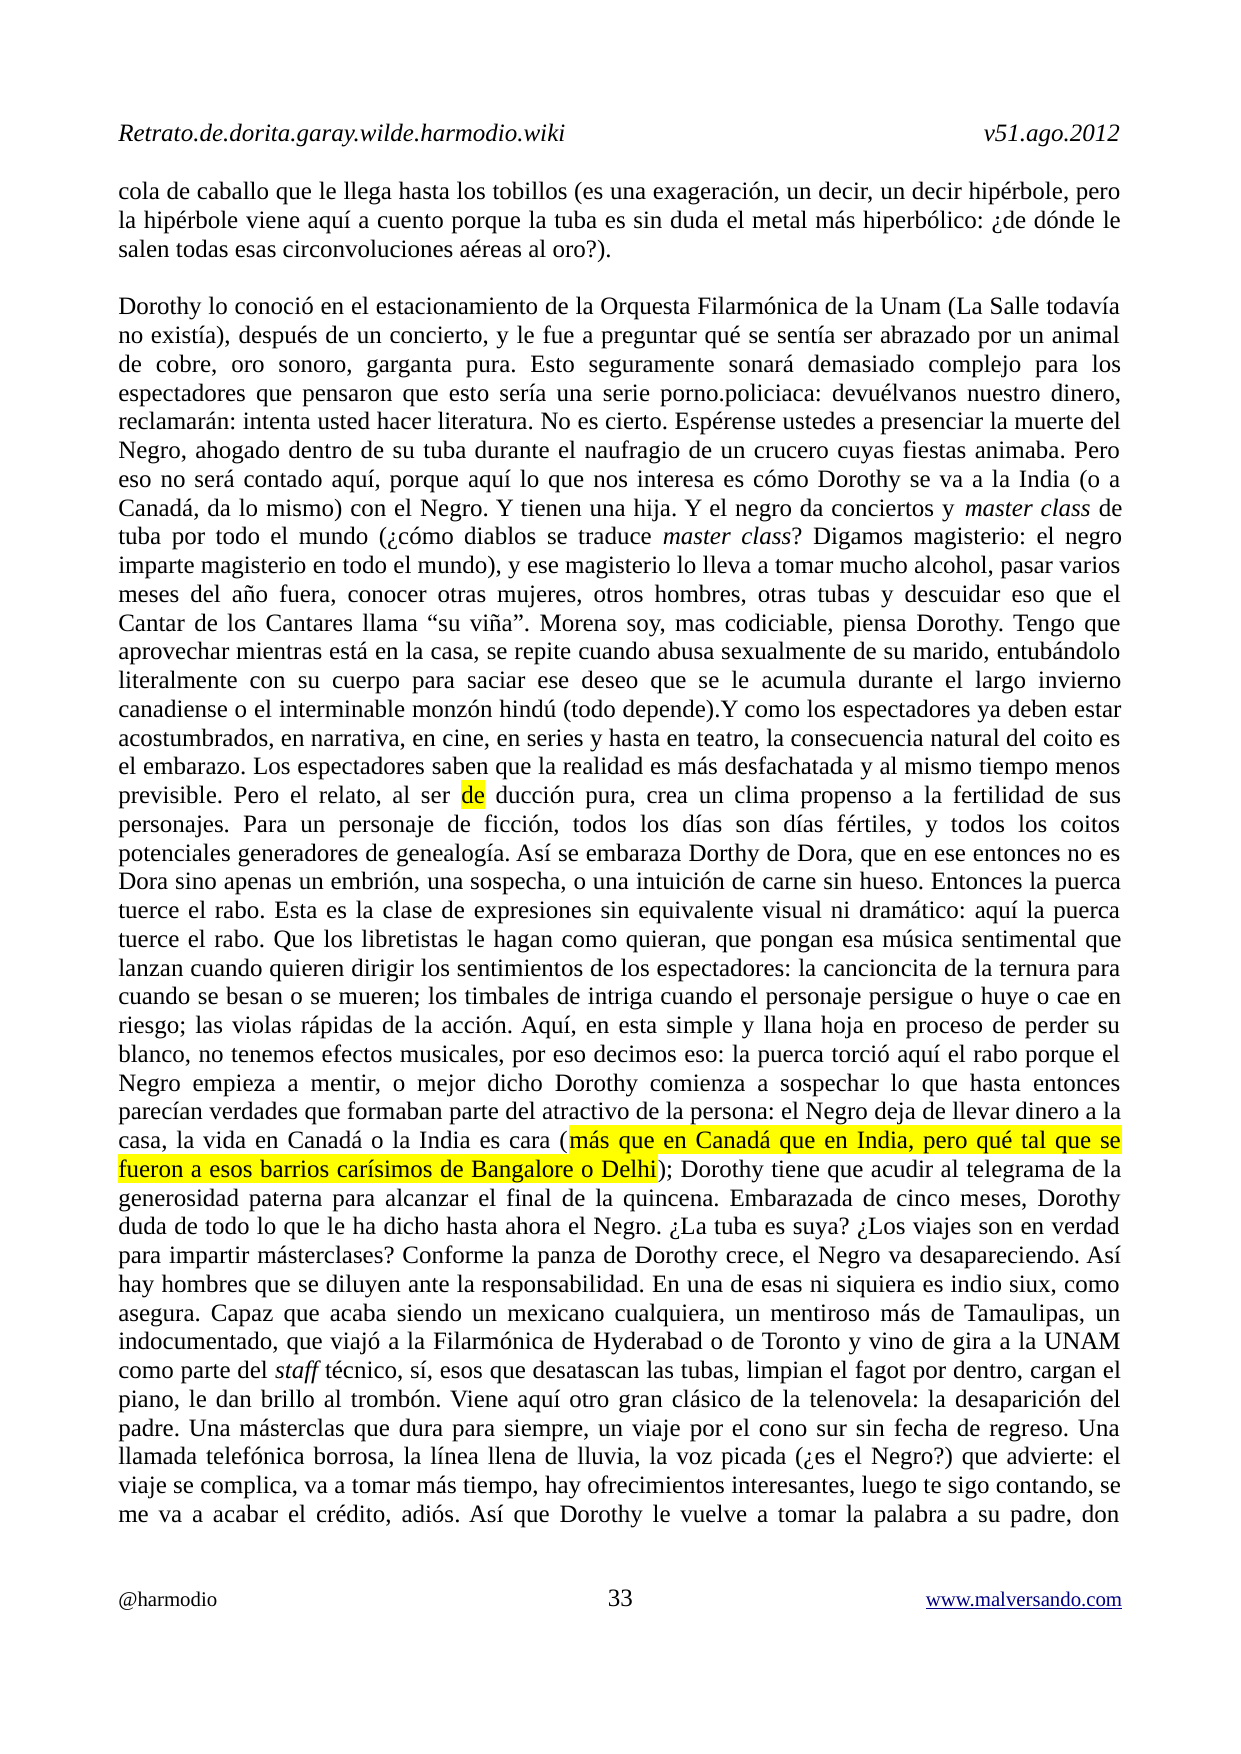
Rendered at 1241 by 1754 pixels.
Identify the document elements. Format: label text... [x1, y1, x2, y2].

text cola de caballo que le llega hasta los tobillos (es una exageración, un decir, un decir hipérbole, pero la hipérbole viene aquí a cuento porque la tuba es sin duda el metal más hiperbólico: ¿de dónde le salen todas esas circonvoluciones aéreas al oro?). [118, 176, 1122, 263]
text Dorothy lo conoció en el estacionamiento de la Orquesta Filarmónica de la Unam (La Salle todavía no existía), después de un concierto, y le fue a preguntar qué se sentía ser abrazado por un animal de cobre, oro sonoro, garganta pura. Esto seguramente sonará demasiado complejo para los espectadores que pensaron que esto sería una serie porno.policiaca: devuélvanos nuestro dinero, reclamarán: intenta usted hacer literatura. No es cierto. Espérense ustedes a presenciar la muerte del Negro, ahogado dentro de su tuba durante el naufragio de un crucero cuyas fiestas animaba. Pero eso no será contado aquí, porque aquí lo que nos interesa es cómo Dorothy se va a la India (o a Canadá, da lo mismo) con el Negro. Y tienen una hija. Y el negro da conciertos y master class de tuba por todo el mundo (¿cómo diablos se traduce master class? Digamos magisterio: el negro imparte magisterio en todo el mundo), y ese magisterio lo lleva a tomar mucho alcohol, pasar varios meses del año fuera, conocer otras mujeres, otros hombres, otras tubas y descuidar eso que el Cantar de los Cantares llama “su viña”. Morena soy, mas codiciable, piensa Dorothy. Tengo que aprovechar mientras está en la casa, se repite cuando abusa sexualmente de su marido, entubándolo literalmente con su cuerpo para saciar ese deseo que se le acumula durante el largo invierno canadiense o el interminable monzón hindú (todo depende).Y como los espectadores ya deben estar acostumbrados, en narrativa, en cine, en series y hasta en teatro, la consecuencia natural del coito es el embarazo. Los espectadores saben que la realidad es más desfachatada y al mismo tiempo menos previsible. Pero el relato, al ser de ducción pura, crea un clima propenso a la fertilidad de sus personajes. Para un personaje de ficción, todos los días son días fértiles, y todos los coitos potenciales generadores de genealogía. Así se embaraza Dorthy de Dora, que en ese entonces no es Dora sino apenas un embrión, una sospecha, o una intuición de carne sin hueso. Entonces la puerca tuerce el rabo. Esta es la clase de expresiones sin equivalente visual ni dramático: aquí la puerca tuerce el rabo. Que los libretistas le hagan como quieran, que pongan esa música sentimental que lanzan cuando quieren dirigir los sentimientos de los espectadores: la cancioncita de la ternura para cuando se besan o se mueren; los timbales de intriga cuando el personaje persigue o huye o cae en riesgo; las violas rápidas de la acción. Aquí, en esta simple y llana hoja en proceso de perder su blanco, no tenemos efectos musicales, por eso decimos eso: la puerca torció aquí el rabo porque el Negro empieza a mentir, o mejor dicho Dorothy comienza a sospechar lo que hasta entonces parecían verdades que formaban parte del atractivo de la persona: el Negro deja de llevar dinero a la casa, la vida en Canadá o la India es cara (más que en Canadá que en India, pero qué tal que se fueron a esos barrios carísimos de Bangalore o Delhi); Dorothy tiene que acudir al telegrama de la generosidad paterna para alcanzar el final de la quincena. Embarazada de cinco meses, Dorothy duda de todo lo que le ha dicho hasta ahora el Negro. ¿La tuba es suya? ¿Los viajes son en verdad para impartir másterclases? Conforme la panza de Dorothy crece, el Negro va desapareciendo. Así hay hombres que se diluyen ante la responsabilidad. En una de esas ni siquiera es indio siux, como asegura. Capaz que acaba siendo un mexicano cualquiera, un mentiroso más de Tamaulipas, un indocumentado, que viajó a la Filarmónica de Hyderabad o de Toronto y vino de gira a la UNAM como parte del staff técnico, sí, esos que desatascan las tubas, limpian el fagot por dentro, cargan el piano, le dan brillo al trombón. Viene aquí otro gran clásico de la telenovela: la desaparición del padre. Una másterclas que dura para siempre, un viaje por el cono sur sin fecha de regreso. Una llamada telefónica borrosa, la línea llena de lluvia, la voz picada (¿es el Negro?) que advierte: el viaje se complica, va a tomar más tiempo, hay ofrecimientos interesantes, luego te sigo contando, se me va a acabar el crédito, adiós. Así que Dorothy le vuelve a tomar la palabra a su padre, don [118, 291, 1122, 1528]
